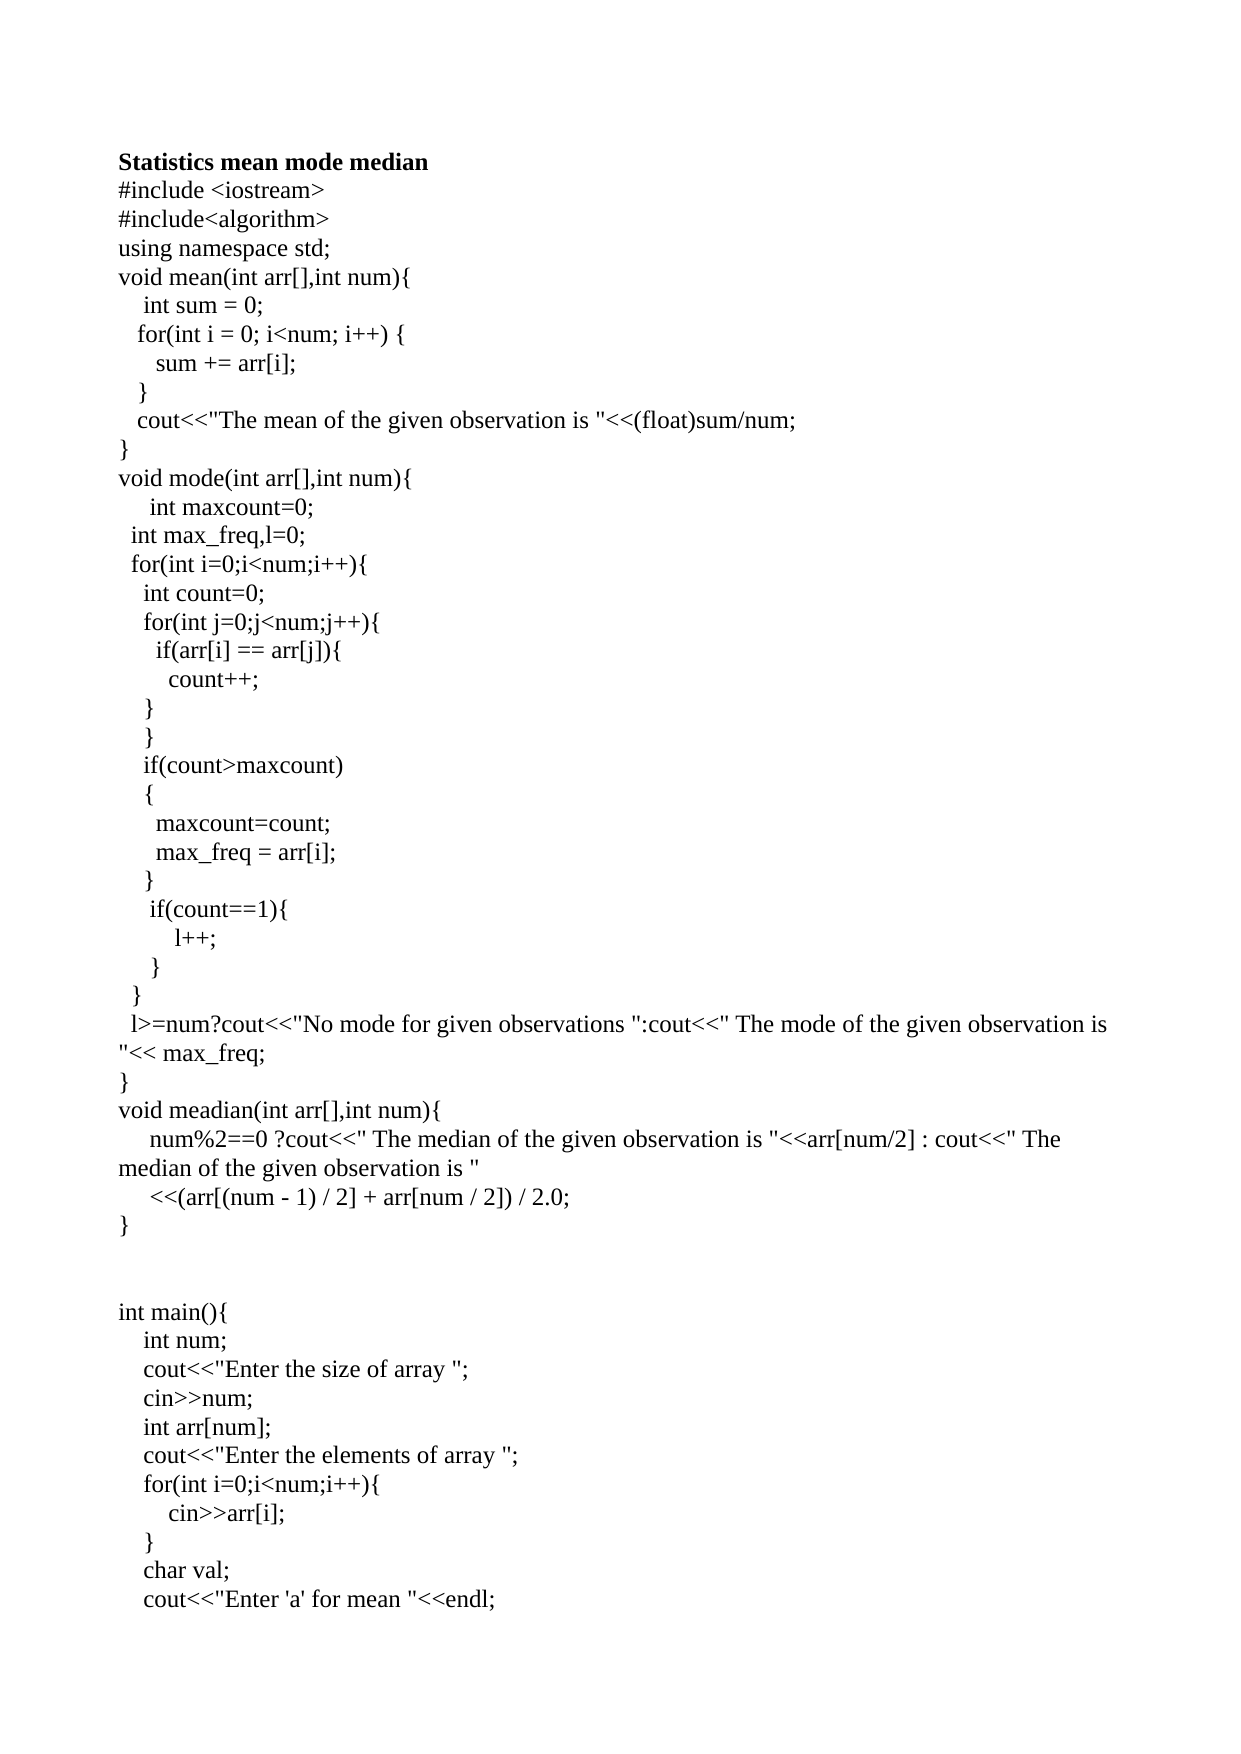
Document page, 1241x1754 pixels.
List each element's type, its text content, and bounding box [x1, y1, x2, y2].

text } [118, 952, 1122, 981]
text int maxcount=0; [118, 492, 1122, 521]
text maxcount=count; [118, 808, 1122, 837]
text cout<<"Enter the size of array "; [118, 1354, 1122, 1383]
text for(int j=0;j<num;j++){ [118, 607, 1122, 636]
text <<(arr[(num - 1) / 2] + arr[num / 2]) / 2.0; [118, 1182, 1122, 1211]
text max_freq = arr[i]; [118, 837, 1122, 866]
text void meadian(int arr[],int num){ [118, 1096, 1122, 1124]
text for(int i=0;i<num;i++){ [118, 1469, 1122, 1498]
text int num; [118, 1326, 1122, 1354]
text } [118, 434, 1122, 463]
text void mode(int arr[],int num){ [118, 463, 1122, 492]
text for(int i = 0; i<num; i++) { [118, 319, 1122, 348]
text num%2==0 ?cout<<" The median of the given observation is "<<arr[num/2] : cout<<" The median of the given observation is " [118, 1124, 1122, 1182]
text } [118, 1067, 1122, 1096]
text } [118, 377, 1122, 406]
text int arr[num]; [118, 1412, 1122, 1441]
text if(count>maxcount) [118, 751, 1122, 779]
text for(int i=0;i<num;i++){ [118, 549, 1122, 578]
text int count=0; [118, 578, 1122, 607]
text if(count==1){ [118, 894, 1122, 923]
text } [118, 1211, 1122, 1239]
text l++; [118, 923, 1122, 952]
text cout<<"Enter 'a' for mean "<<endl; [118, 1584, 1122, 1613]
text } [118, 981, 1122, 1009]
text } [118, 693, 1122, 722]
text int main(){ [118, 1297, 1122, 1326]
text cin>>num; [118, 1383, 1122, 1412]
text } [118, 1527, 1122, 1556]
text cin>>arr[i]; [118, 1498, 1122, 1527]
text #include<algorithm> [118, 204, 1122, 233]
text void mean(int arr[],int num){ [118, 262, 1122, 291]
text l>=num?cout<<"No mode for given observations ":cout<<" The mode of the given observation is "<< max_freq; [118, 1009, 1122, 1067]
text cout<<"The mean of the given observation is "<<(float)sum/num; [118, 406, 1122, 434]
text int max_freq,l=0; [118, 521, 1122, 549]
text using namespace std; [118, 233, 1122, 262]
text #include <iostream> [118, 176, 1122, 204]
text } [118, 866, 1122, 894]
text count++; [118, 664, 1122, 693]
text Statistics mean mode median [118, 147, 1122, 176]
text if(arr[i] == arr[j]){ [118, 636, 1122, 664]
text cout<<"Enter the elements of array "; [118, 1441, 1122, 1469]
text int sum = 0; [118, 291, 1122, 319]
text char val; [118, 1556, 1122, 1584]
text sum += arr[i]; [118, 348, 1122, 377]
text { [118, 779, 1122, 808]
text } [118, 722, 1122, 751]
